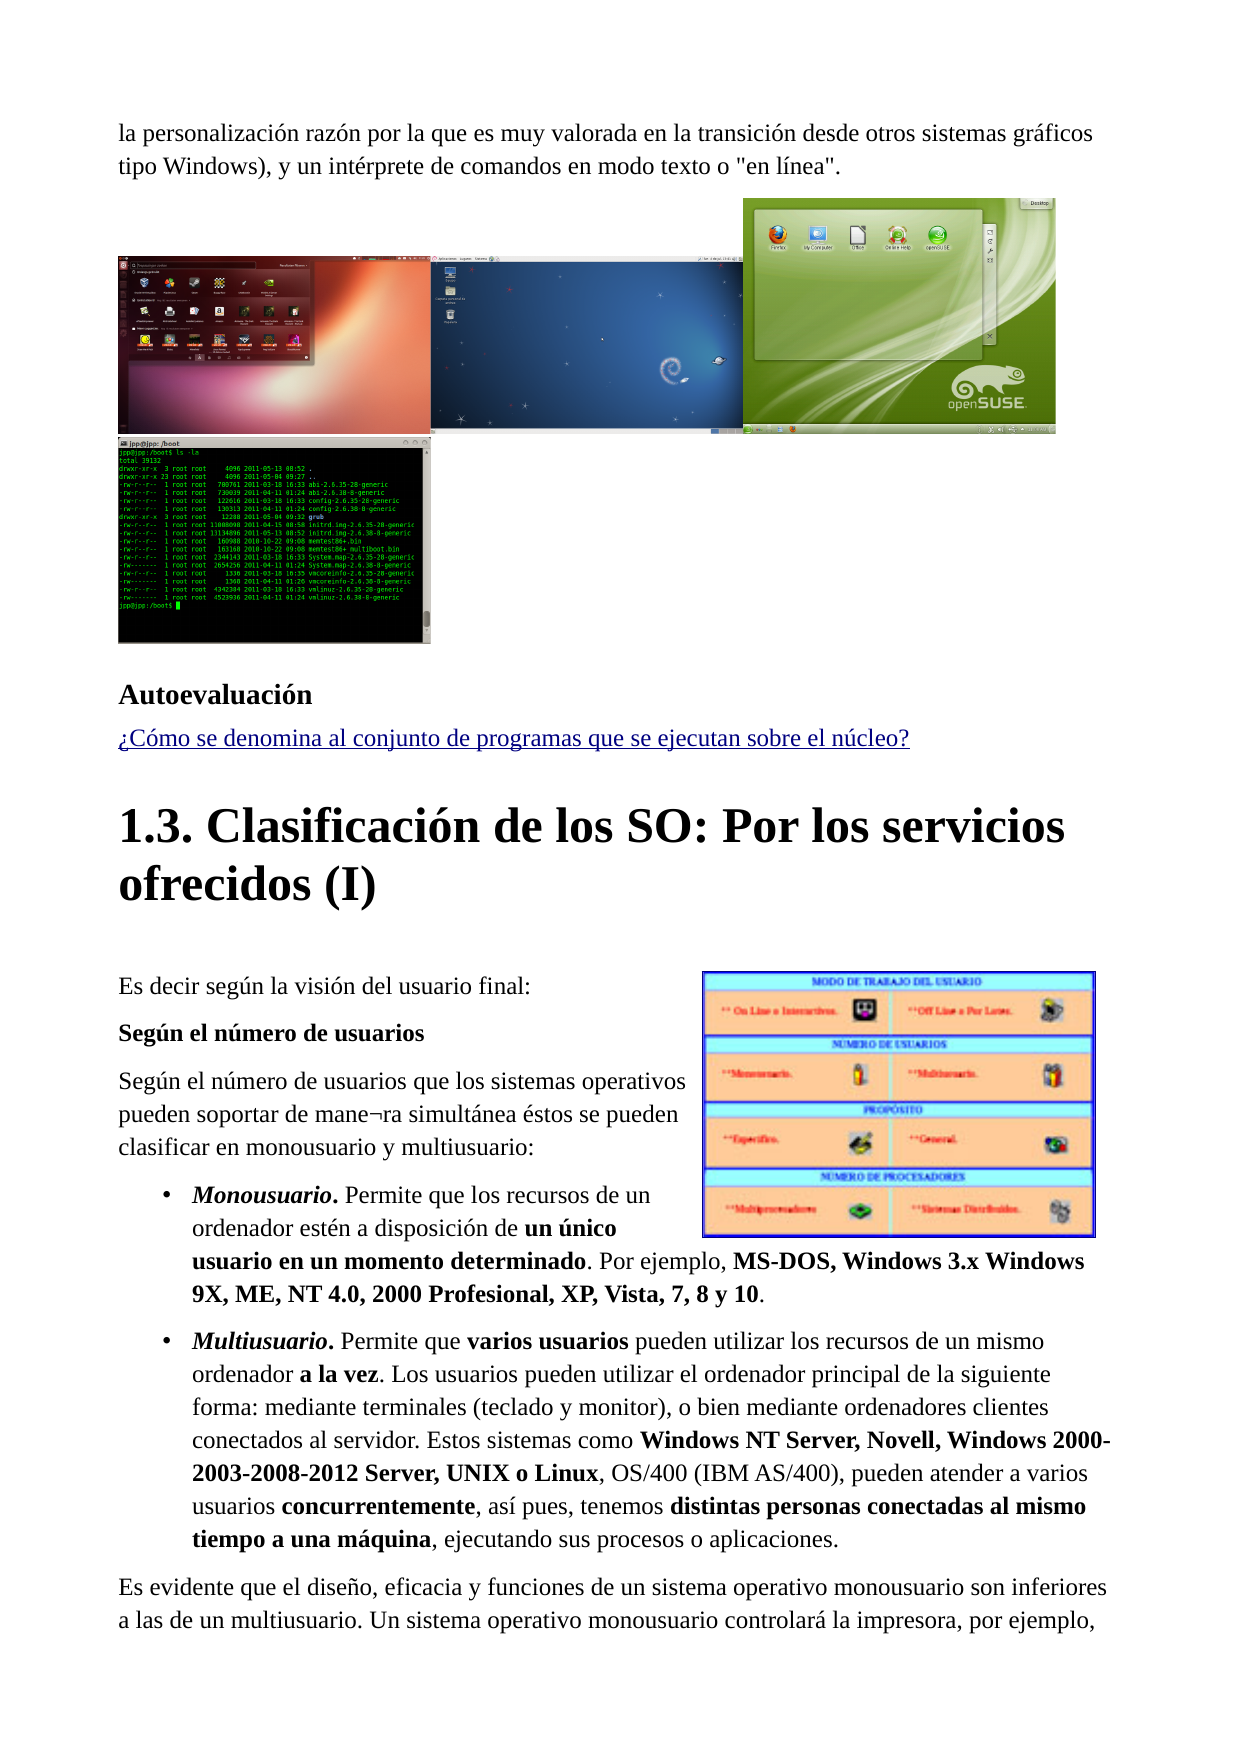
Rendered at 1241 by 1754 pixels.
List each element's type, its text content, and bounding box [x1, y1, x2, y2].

text Es evidente que el diseño, eficacia y funciones de un sistema operativo monousuario son inferiores a las de un multiusuario. Un sistema operativo monousuario controlará la impresora, por ejemplo, [118, 1572, 1122, 1634]
text la personalización razón por la que es muy valorada en la transición desde otros sistemas gráficos tipo Windows), y un intérprete de comandos en modo texto o "en línea". [118, 118, 1122, 180]
subtitle Autoevaluación [118, 677, 1122, 711]
picture [118, 198, 1056, 434]
text Según el número de usuarios que los sistemas operativos pueden soportar de mane¬ra simultánea éstos se pueden clasificar en monousuario y multiusuario: [118, 1066, 702, 1161]
picture [703, 972, 1095, 1237]
text [1096, 1018, 1122, 1047]
picture [118, 437, 431, 644]
subtitle 1.3. Clasificación de los SO: Por los servicios ofrecidos (I) [118, 796, 1122, 911]
list Multiusuario. Permite que varios usuarios pueden utilizar los recursos de un mismo ordenador a la vez. Los usuarios pueden utilizar el ordenador principal de la siguiente forma: mediante terminales (teclado y monitor), o bien mediante ordenadores clientes conectados al servidor. Estos sistemas como Windows NT Server, Novell, Windows 2000-2003-2008-2012 Server, UNIX o Linux, OS/400 (IBM AS/400), pueden atender a varios usuarios concurrentemente, así pues, tenemos distintas personas conectadas al mismo tiempo a una máquina, ejecutando sus procesos o aplicaciones. [162, 1326, 1122, 1553]
list Monousuario. Permite que los recursos de un ordenador estén a disposición de un único usuario en un momento determinado. Por ejemplo, MS-DOS, Windows 3.x Windows 9X, ME, NT 4.0, 2000 Profesional, XP, Vista, 7, 8 y 10. [162, 1180, 1122, 1307]
text ¿Cómo se denomina al conjunto de programas que se ejecutan sobre el núcleo? [118, 723, 1122, 752]
text Es decir según la visión del usuario final: [118, 971, 702, 999]
text Según el número de usuarios [118, 1018, 702, 1047]
